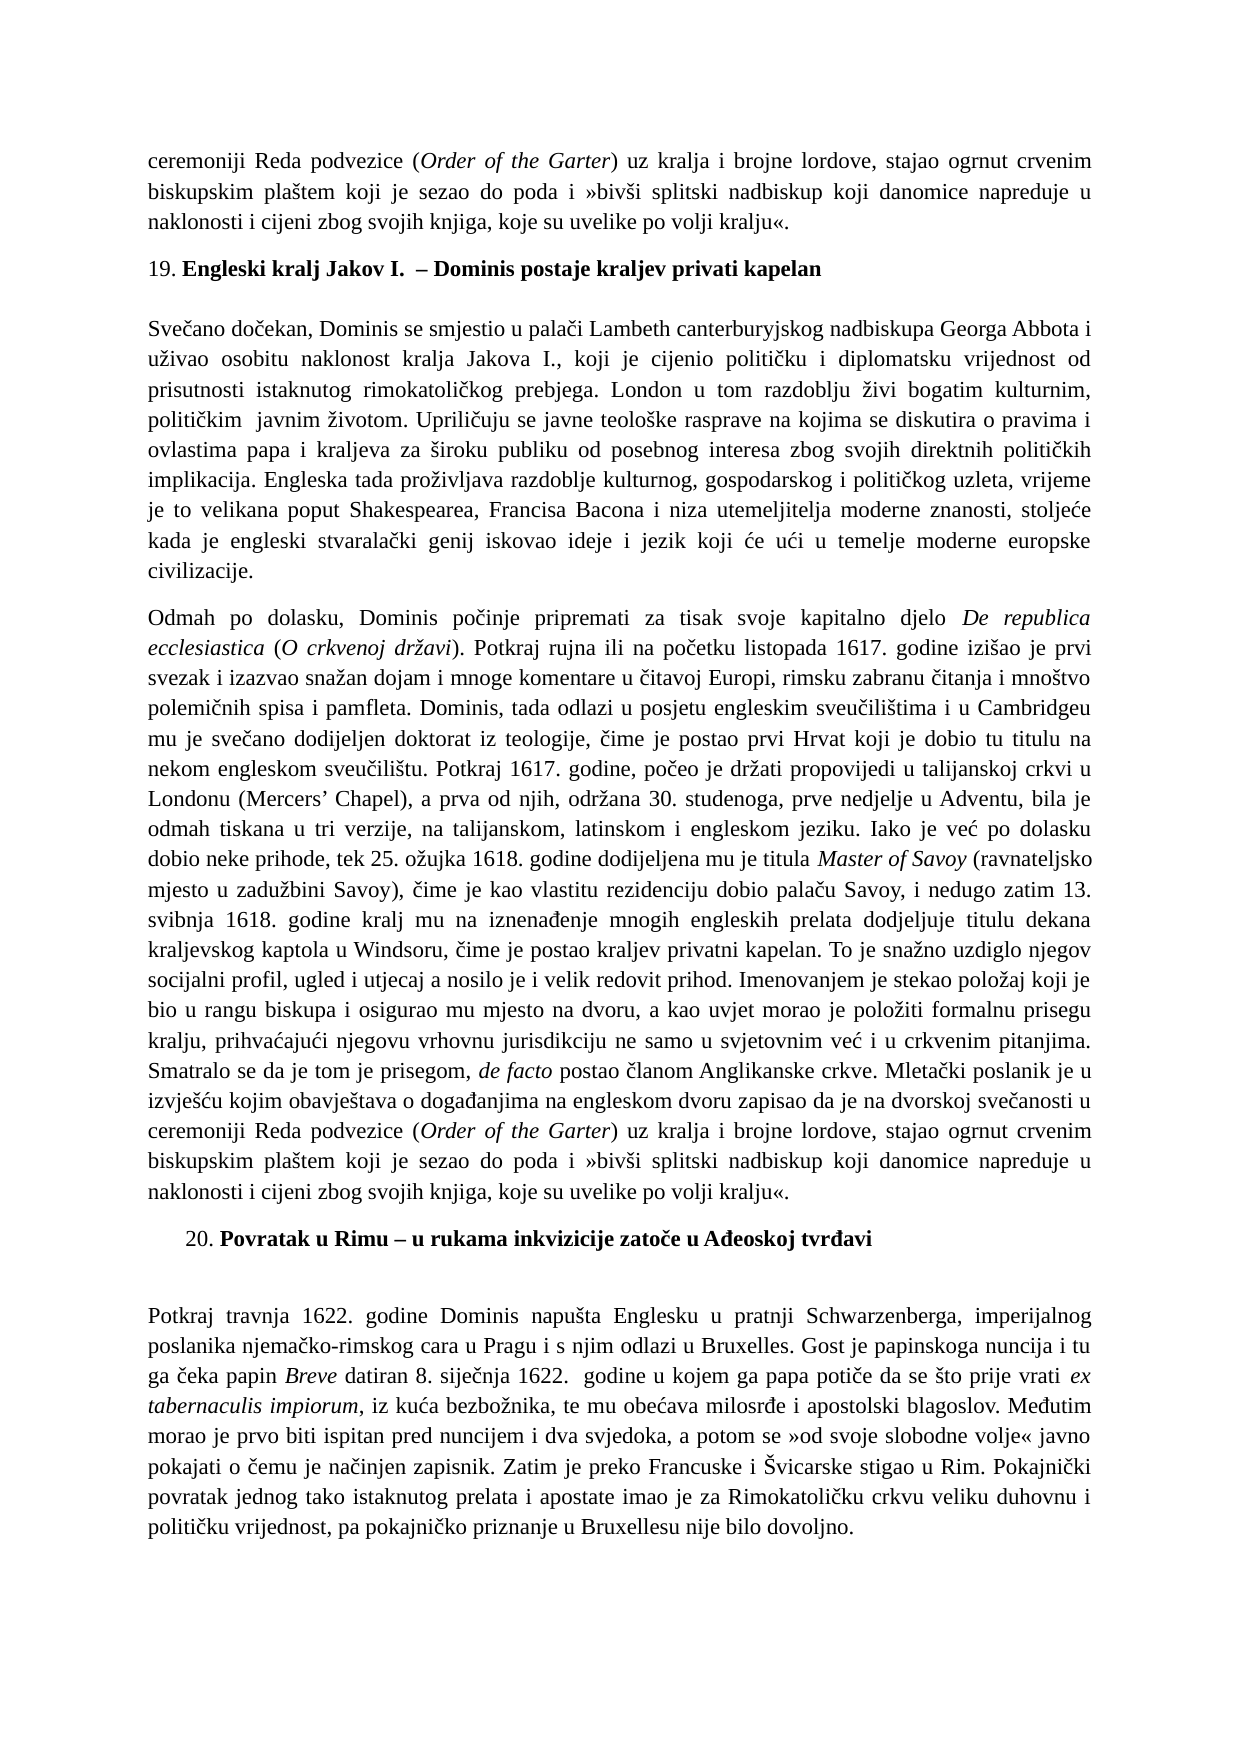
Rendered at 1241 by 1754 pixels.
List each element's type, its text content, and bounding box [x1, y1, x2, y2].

text ceremoniji Reda podvezice (Order of the Garter) uz kralja i brojne lordove, stajao ogrnut crvenim biskupskim plaštem koji je sezao do poda i »bivši splitski nadbiskup koji danomice napreduje u naklonosti i cijeni zbog svojih knjiga, koje su uvelike po volji kralju«. [148, 148, 1093, 234]
text Odmah po dolasku, Dominis počinje pripremati za tisak svoje kapitalno djelo De republica ecclesiastica (O crkvenoj državi). Potkraj rujna ili na početku listopada 1617. godine izišao je prvi svezak i izazvao snažan dojam i mnoge komentare u čitavoj Europi, rimsku zabranu čitanja i mnoštvo polemičnih spisa i pamfleta. Dominis, tada odlazi u posjetu engleskim sveučilištima i u Cambridgeu mu je svečano dodijeljen doktorat iz teologije, čime je postao prvi Hrvat koji je dobio tu titulu na nekom engleskom sveučilištu. Potkraj 1617. godine, počeo je držati propovijedi u talijanskoj crkvi u Londonu (Mercers’ Chapel), a prva od njih, održana 30. studenoga, prve nedjelje u Adventu, bila je odmah tiskana u tri verzije, na talijanskom, latinskom i engleskom jeziku. Iako je već po dolasku dobio neke prihode, tek 25. ožujka 1618. godine dodijeljena mu je titula Master of Savoy (ravnateljsko mjesto u zadužbini Savoy), čime je kao vlastitu rezidenciju dobio palaču Savoy, i nedugo zatim 13. svibnja 1618. godine kralj mu na iznenađenje mnogih engleskih prelata dodjeljuje titulu dekana kraljevskog kaptola u Windsoru, čime je postao kraljev privatni kapelan. To je snažno uzdiglo njegov socijalni profil, ugled i utjecaj a nosilo je i velik redovit prihod. Imenovanjem je stekao položaj koji je bio u rangu biskupa i osigurao mu mjesto na dvoru, a kao uvjet morao je položiti formalnu prisegu kralju, prihvaćajući njegovu vrhovnu jurisdikciju ne samo u svjetovnim već i u crkvenim pitanjima. Smatralo se da je tom je prisegom, de facto postao članom Anglikanske crkve. Mletački poslanik je u izvješću kojim obavještava o događanjima na engleskom dvoru zapisao da je na dvorskoj svečanosti u ceremoniji Reda podvezice (Order of the Garter) uz kralja i brojne lordove, stajao ogrnut crvenim biskupskim plaštem koji je sezao do poda i »bivši splitski nadbiskup koji danomice napreduje u naklonosti i cijeni zbog svojih knjiga, koje su uvelike po volji kralju«. [148, 604, 1093, 1204]
text 20. Povratak u Rimu – u rukama inkvizicije zatoče u Ađeoskoj tvrđavi [185, 1225, 1093, 1251]
text Potkraj travnja 1622. godine Dominis napušta Englesku u pratnji Schwarzenberga, imperijalnog poslanika njemačko-rimskog cara u Pragu i s njim odlazi u Bruxelles. Gost je papinskoga nuncija i tu ga čeka papin Breve datiran 8. siječnja 1622. godine u kojem ga papa potiče da se što prije vrati ex tabernaculis impiorum, iz kuća bezbožnika, te mu obećava milosrđe i apostolski blagoslov. Međutim morao je prvo biti ispitan pred nuncijem i dva svjedoka, a potom se »od svoje slobodne volje« javno pokajati o čemu je načinjen zapisnik. Zatim je preko Francuske i Švicarske stigao u Rim. Pokajnički povratak jednog tako istaknutog prelata i apostate imao je za Rimokatoličku crkvu veliku duhovnu i političku vrijednost, pa pokajničko priznanje u Bruxellesu nije bilo dovoljno. [148, 1302, 1093, 1539]
text Svečano dočekan, Dominis se smjestio u palači Lambeth canterburyjskog nadbiskupa Georga Abbota i uživao osobitu naklonost kralja Jakova I., koji je cijenio političku i diplomatsku vrijednost od prisutnosti istaknutog rimokatoličkog prebjega. London u tom razdoblju živi bogatim kulturnim, političkim javnim životom. Upriličuju se javne teološke rasprave na kojima se diskutira o pravima i ovlastima papa i kraljeva za široku publiku od posebnog interesa zbog svojih direktnih političkih implikacija. Engleska tada proživljava razdoblje kulturnog, gospodarskog i političkog uzleta, vrijeme je to velikana poput Shakespearea, Francisa Bacona i niza utemeljitelja moderne znanosti, stoljeće kada je engleski stvaralački genij iskovao ideje i jezik koji će ući u temelje moderne europske civilizacije. [148, 315, 1093, 583]
text 19. Engleski kralj Jakov I. – Dominis postaje kraljev privati kapelan [148, 255, 1093, 281]
